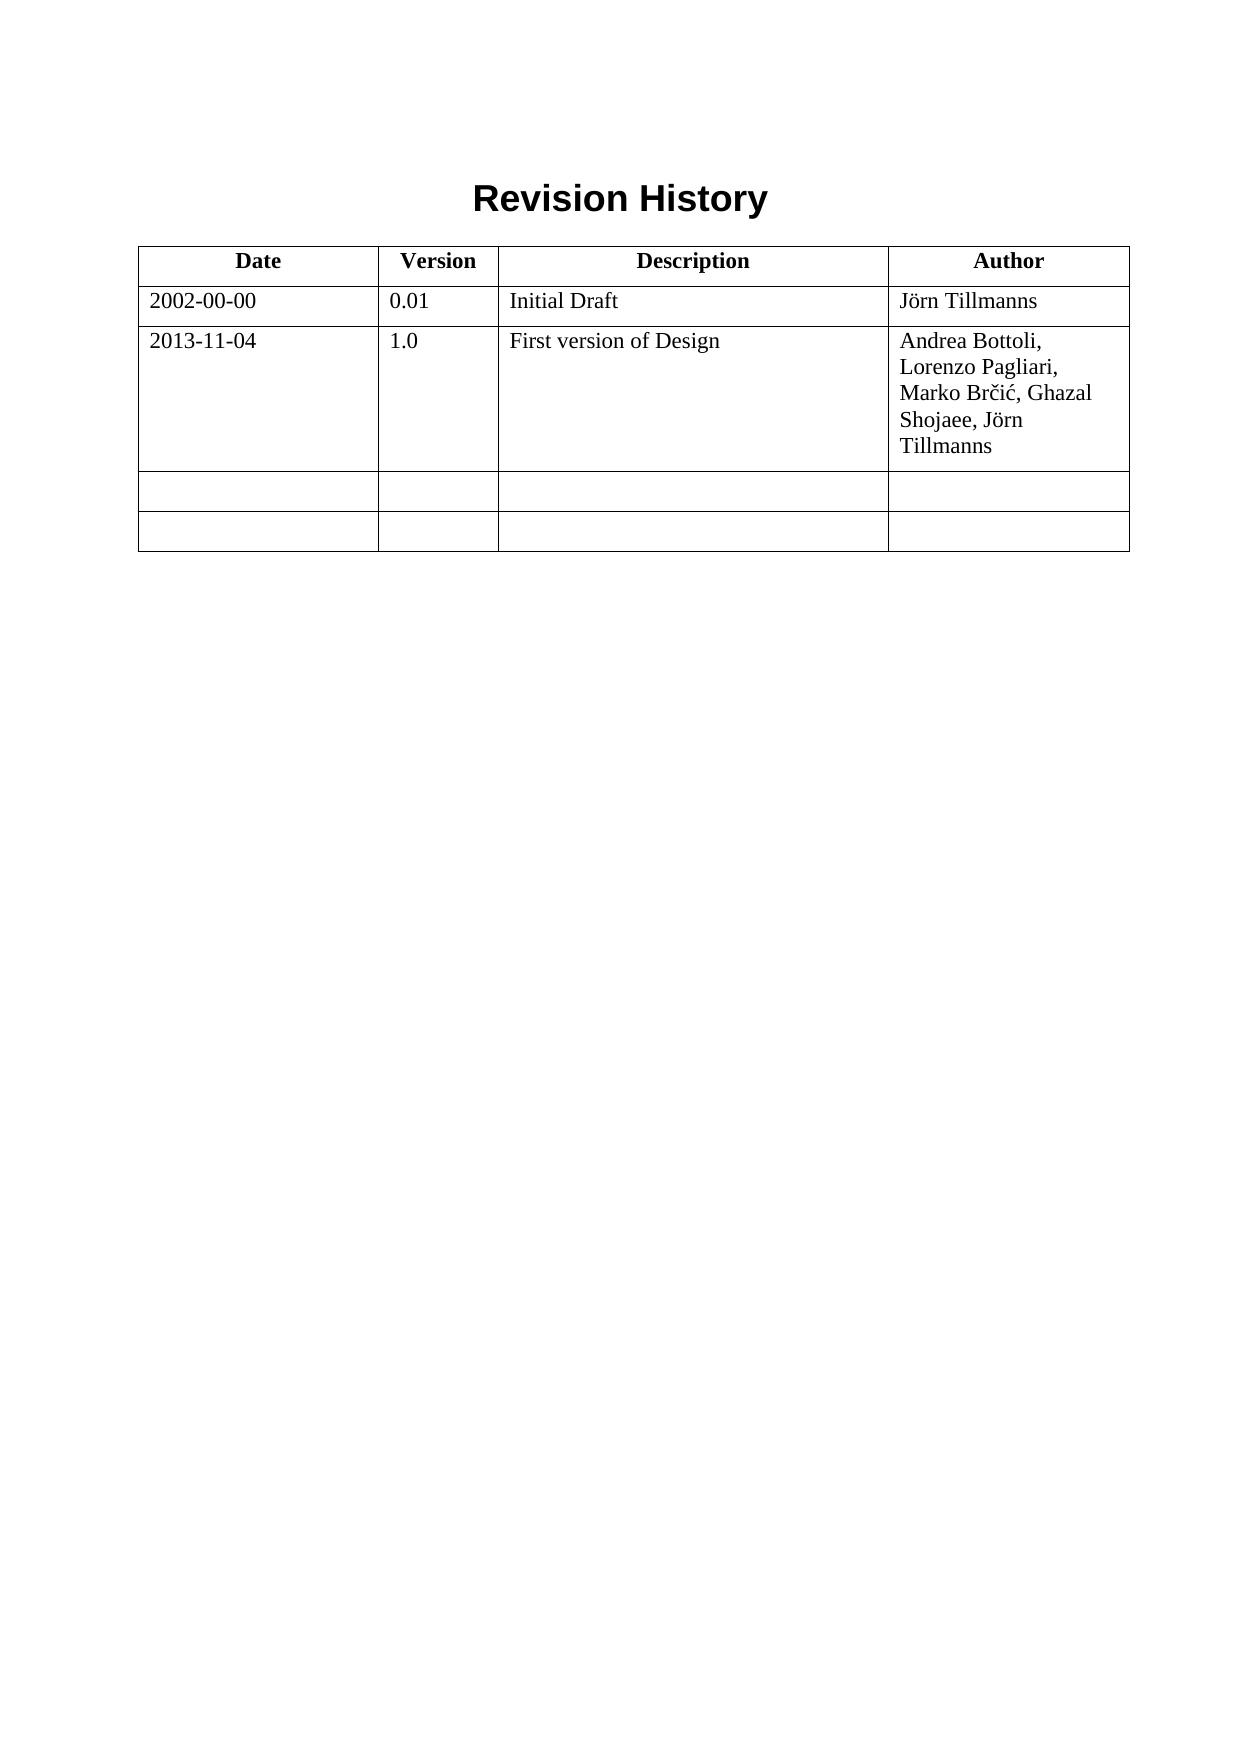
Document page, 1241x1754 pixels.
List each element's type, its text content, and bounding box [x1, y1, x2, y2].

table_cell Andrea Bottoli, Lorenzo Pagliari, Marko Brčić, Ghazal Shojaee, Jörn Tillmanns [889, 327, 1129, 471]
table_header Version [379, 247, 498, 286]
table_cell [499, 512, 888, 551]
table_cell [889, 512, 1129, 551]
table_cell Jörn Tillmanns [889, 287, 1129, 326]
table_cell [379, 512, 498, 551]
table_cell [139, 512, 378, 551]
table_header Date [139, 247, 378, 286]
table_cell 2013-11-04 [139, 327, 378, 471]
table_cell [139, 472, 378, 511]
table_cell 0.01 [379, 287, 498, 326]
title Revision History [150, 176, 1090, 219]
table_cell Initial Draft [499, 287, 888, 326]
table_header Description [499, 247, 888, 286]
table_cell 2002-00-00 [139, 287, 378, 326]
table_cell 1.0 [379, 327, 498, 471]
table_cell [889, 472, 1129, 511]
table_cell First version of Design [499, 327, 888, 471]
table_header Author [889, 247, 1129, 286]
table_cell [499, 472, 888, 511]
table_cell [379, 472, 498, 511]
